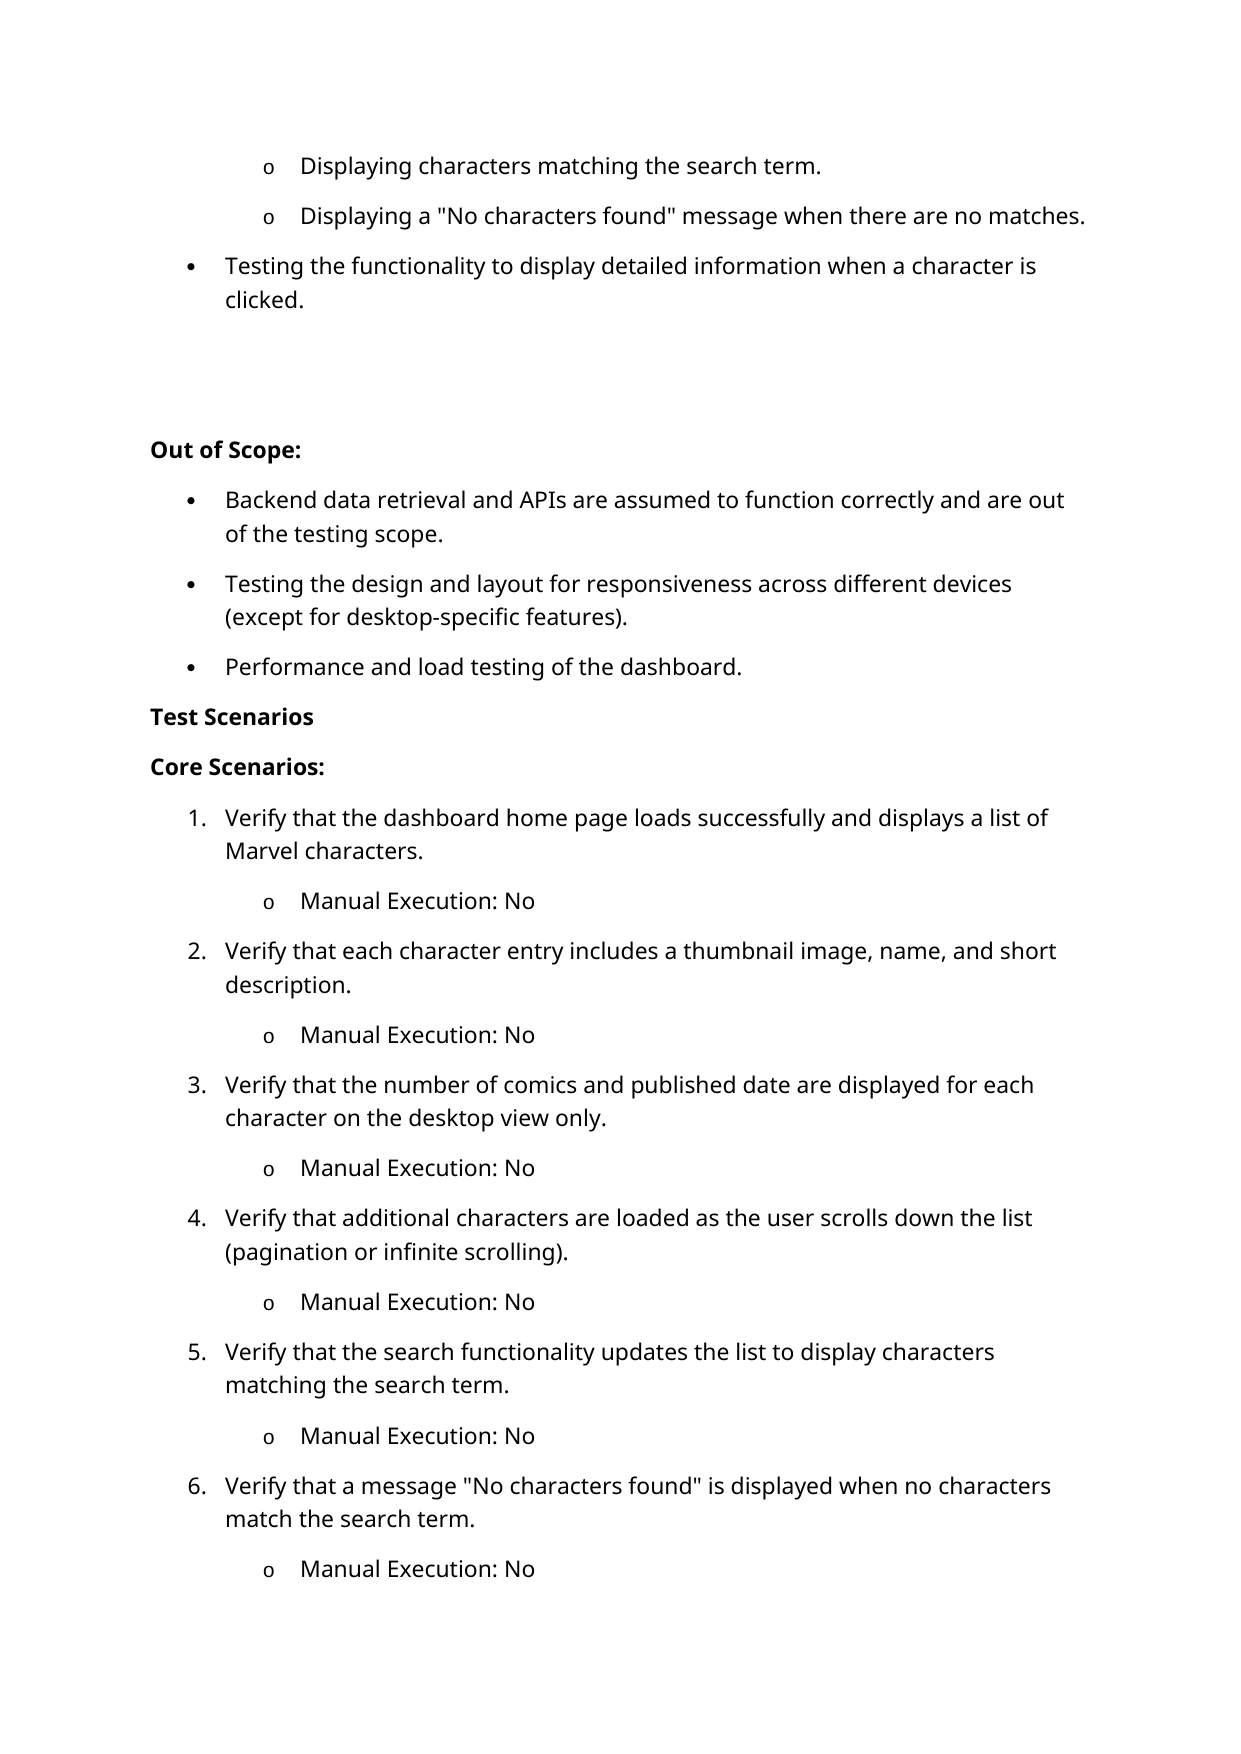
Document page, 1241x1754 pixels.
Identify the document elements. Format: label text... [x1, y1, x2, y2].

list Verify that the dashboard home page loads successfully and displays a list of Marvel characters. [187, 801, 1090, 866]
list Manual Execution: No [262, 1286, 1090, 1317]
list Manual Execution: No [262, 1553, 1090, 1584]
list Manual Execution: No [262, 1152, 1090, 1183]
text Test Scenarios [150, 701, 1090, 732]
list Displaying characters matching the search term. [262, 150, 1090, 181]
list Testing the design and layout for responsiveness across different devices (except for desktop-specific features). [187, 568, 1090, 632]
list Verify that each character entry includes a thumbnail image, name, and short description. [187, 935, 1090, 1000]
list Testing the functionality to display detailed information when a character is clicked. [187, 250, 1090, 315]
text Out of Scope: [150, 434, 1090, 465]
list Verify that the number of comics and published date are displayed for each character on the desktop view only. [187, 1069, 1090, 1133]
list Verify that the search functionality updates the list to display characters matching the search term. [187, 1336, 1090, 1401]
list Manual Execution: No [262, 1019, 1090, 1050]
list Verify that additional characters are loaded as the user scrolls down the list (pagination or infinite scrolling). [187, 1202, 1090, 1267]
list Verify that a message "No characters found" is displayed when no characters match the search term. [187, 1470, 1090, 1534]
list Manual Execution: No [262, 1419, 1090, 1451]
text Core Scenarios: [150, 751, 1090, 783]
list Displaying a "No characters found" message when there are no matches. [262, 200, 1090, 231]
list Backend data retrieval and APIs are assumed to function correctly and are out of the testing scope. [187, 484, 1090, 549]
list Performance and load testing of the dashboard. [187, 651, 1090, 682]
list Manual Execution: No [262, 885, 1090, 916]
